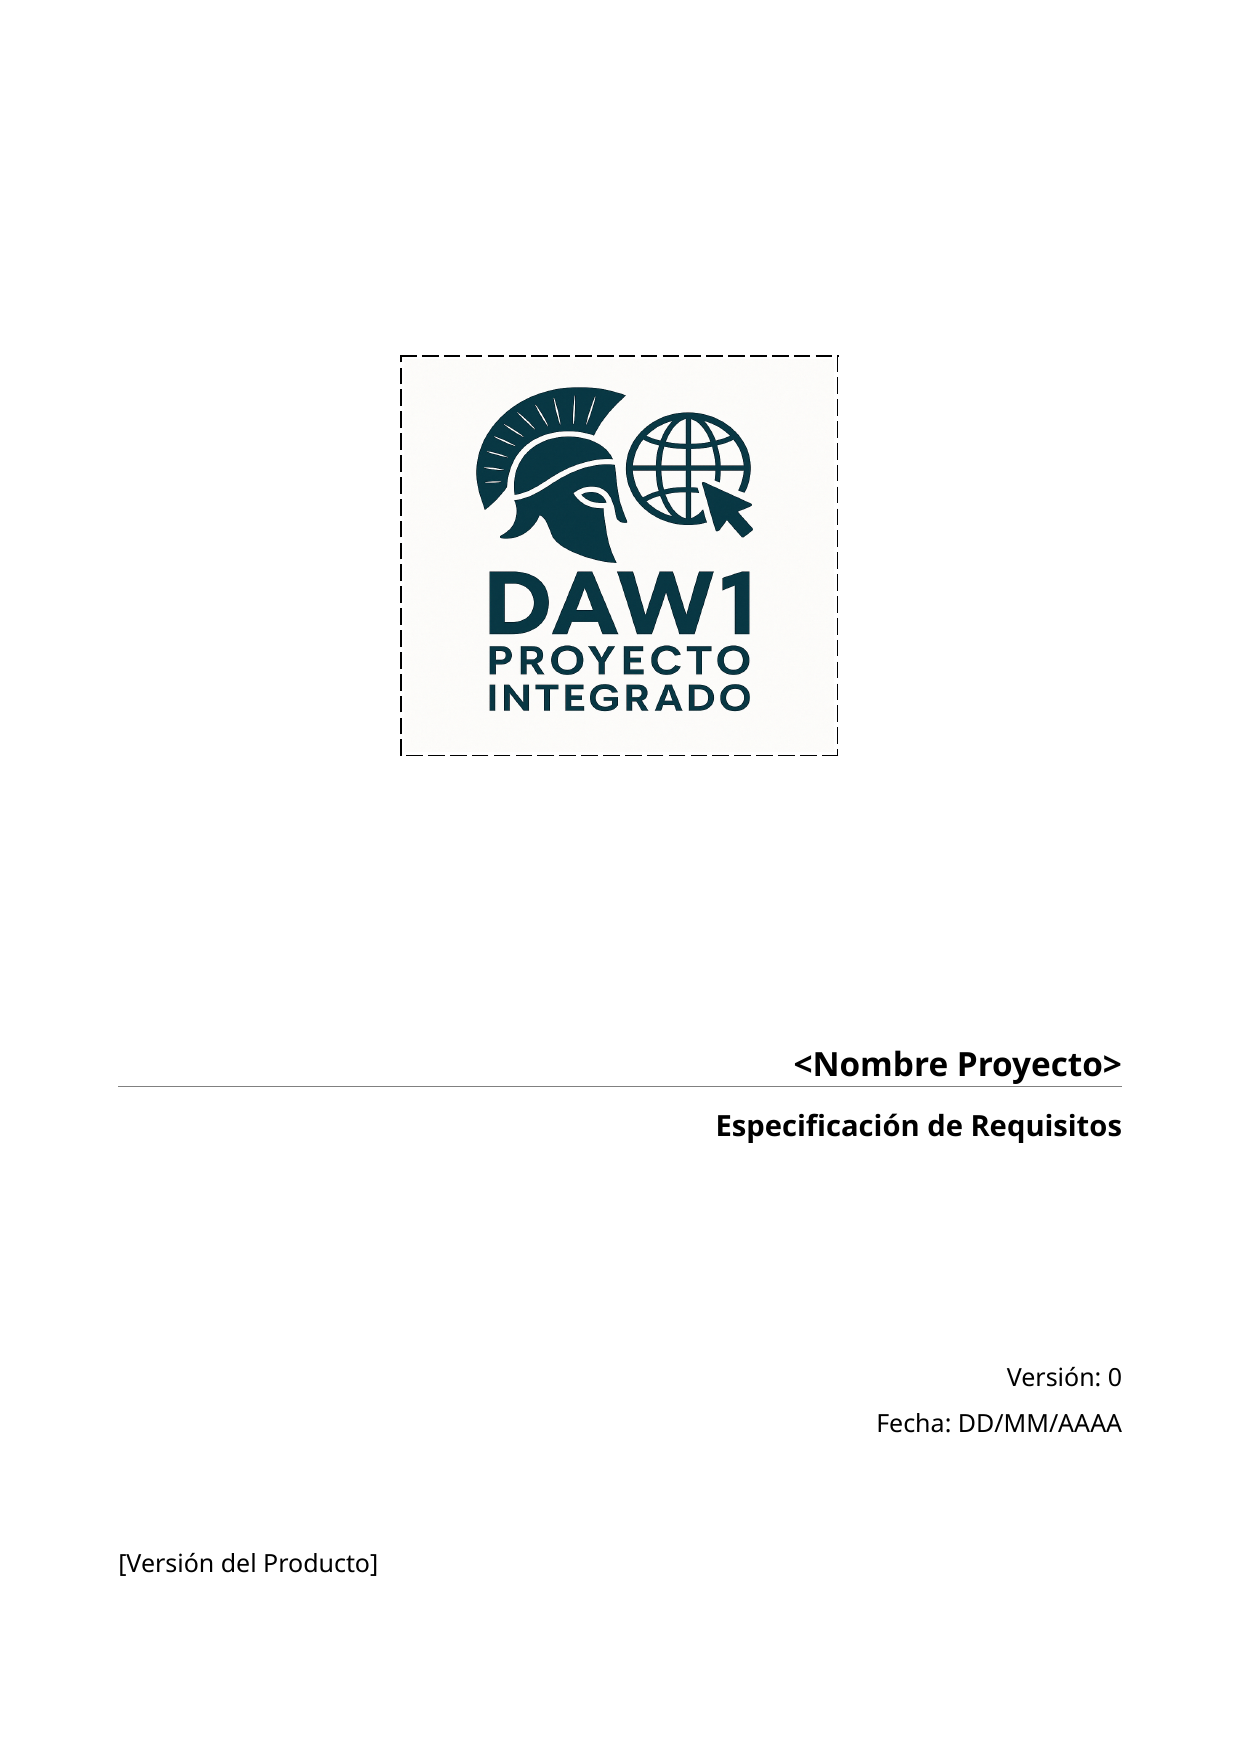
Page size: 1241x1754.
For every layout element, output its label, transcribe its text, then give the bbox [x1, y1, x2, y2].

text Versión: 0 [118, 1359, 1122, 1393]
text Fecha: DD/MM/AAAA [118, 1406, 1122, 1440]
title Especificación de Requisitos [118, 1105, 1122, 1144]
picture [404, 359, 834, 752]
text <Nombre Proyecto> [118, 1041, 1122, 1086]
text [Versión del Producto] [118, 1545, 1122, 1579]
